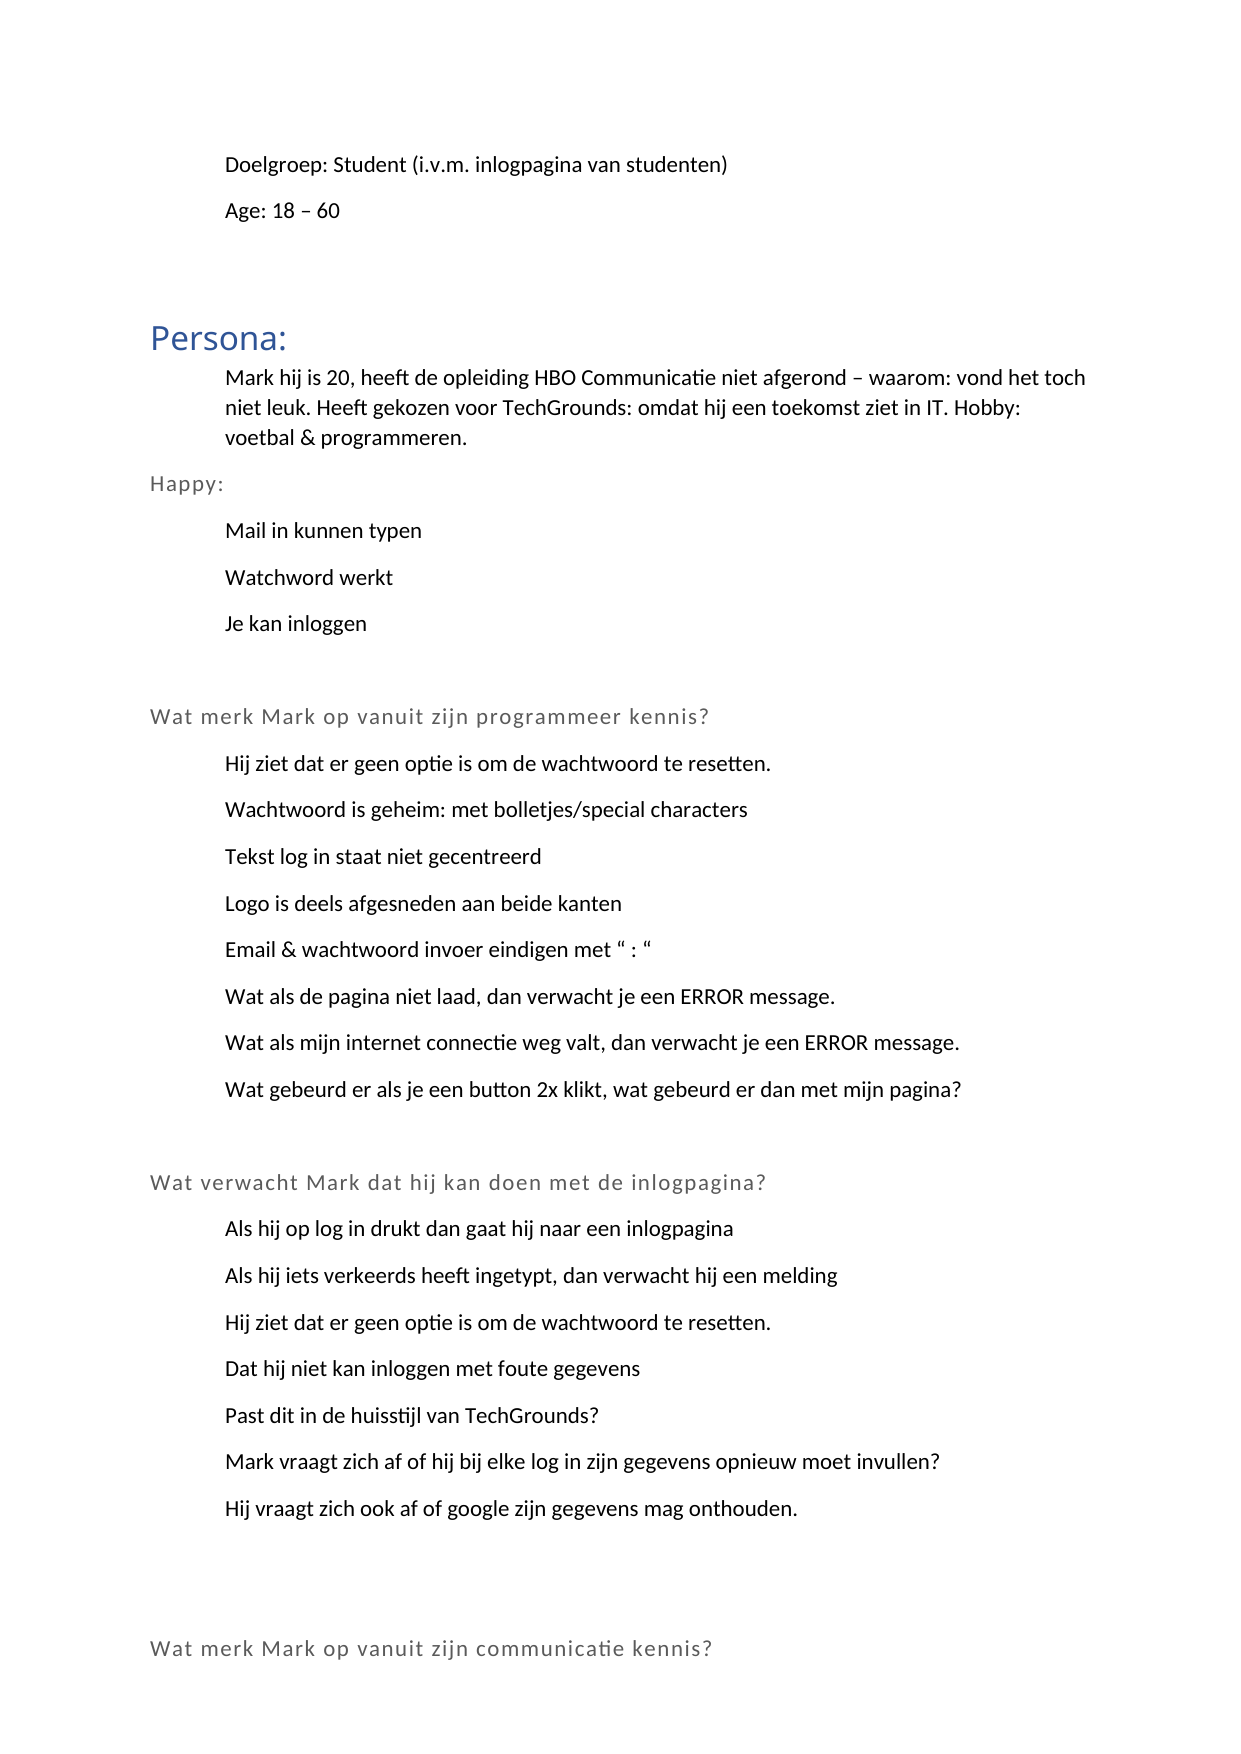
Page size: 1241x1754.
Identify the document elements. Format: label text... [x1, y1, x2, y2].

text Email & wachtwoord invoer eindigen met “ : “ [150, 935, 1090, 963]
text Dat hij niet kan inloggen met foute gegevens [150, 1354, 1090, 1382]
text Hij ziet dat er geen optie is om de wachtwoord te resetten. [150, 1308, 1090, 1336]
text Wat merk Mark op vanuit zijn programmeer kennis? [150, 702, 1090, 730]
text Als hij iets verkeerds heeft ingetypt, dan verwacht hij een melding [150, 1261, 1090, 1289]
text Wat als de pagina niet laad, dan verwacht je een ERROR message. [150, 982, 1090, 1010]
text Mark vraagt zich af of hij bij elke log in zijn gegevens opnieuw moet invullen? [150, 1447, 1090, 1475]
text Wat als mijn internet connectie weg valt, dan verwacht je een ERROR message. [150, 1028, 1090, 1056]
text Happy: [150, 469, 1090, 498]
text Hij vraagt zich ook af of google zijn gegevens mag onthouden. [150, 1494, 1090, 1522]
text Mail in kunnen typen [150, 516, 1090, 544]
text Hij ziet dat er geen optie is om de wachtwoord te resetten. [150, 749, 1090, 777]
subtitle Persona: [150, 315, 1090, 360]
text Wachtwoord is geheim: met bolletjes/special characters [150, 796, 1090, 823]
text Watchword werkt [150, 563, 1090, 591]
text Je kan inloggen [150, 609, 1090, 637]
text Als hij op log in drukt dan gaat hij naar een inlogpagina [150, 1214, 1090, 1243]
text Age: 18 – 60 [150, 197, 1090, 224]
text Doelgroep: Student (i.v.m. inlogpagina van studenten) [150, 150, 1090, 178]
text Tekst log in staat niet gecentreerd [150, 842, 1090, 870]
text Past dit in de huisstijl van TechGrounds? [150, 1401, 1090, 1429]
text Wat merk Mark op vanuit zijn communicatie kennis? [150, 1634, 1090, 1662]
text Logo is deels afgesneden aan beide kanten [150, 889, 1090, 917]
text Wat verwacht Mark dat hij kan doen met de inlogpagina? [150, 1168, 1090, 1196]
text Mark hij is 20, heeft de opleiding HBO Communicatie niet afgerond – waarom: vond het toch niet leuk. Heeft gekozen voor TechGrounds: omdat hij een toekomst ziet in IT. Hobby: voetbal & programmeren. [225, 363, 1090, 451]
text Wat gebeurd er als je een button 2x klikt, wat gebeurd er dan met mijn pagina? [150, 1075, 1090, 1103]
